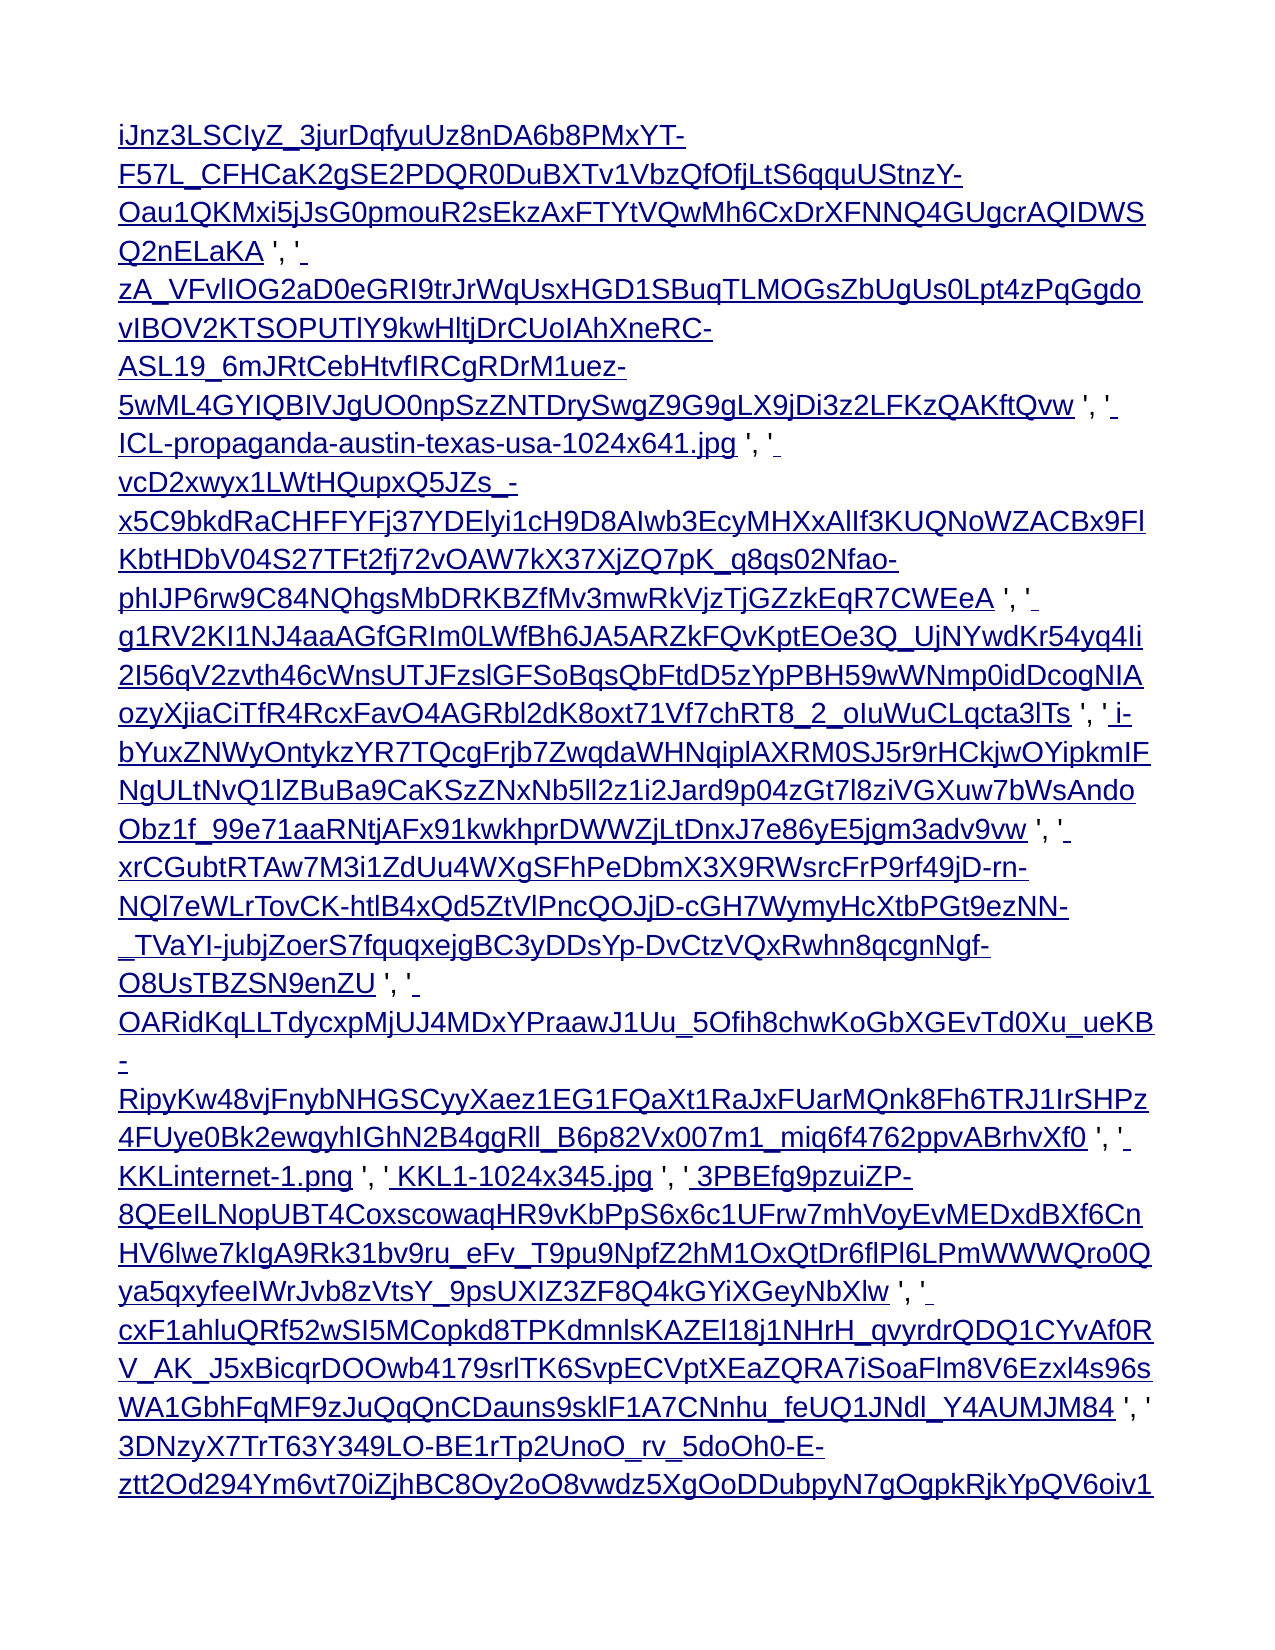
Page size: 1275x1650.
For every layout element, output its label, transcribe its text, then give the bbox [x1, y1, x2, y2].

text iJnz3LSCIyZ_3jurDqfyuUz8nDA6b8PMxYT-F57L_CFHCaK2gSE2PDQR0DuBXTv1VbzQfOfjLtS6qquUStnzY-Oau1QKMxi5jJsG0pmouR2sEkzAxFTYtVQwMh6CxDrXFNNQ4GUgcrAQIDWSQ2nELaKA ', ' zA_VFvlIOG2aD0eGRI9trJrWqUsxHGD1SBuqTLMOGsZbUgUs0Lpt4zPqGgdovIBOV2KTSOPUTlY9kwHltjDrCUoIAhXneRC-ASL19_6mJRtCebHtvfIRCgRDrM1uez-5wML4GYIQBIVJgUO0npSzZNTDrySwgZ9G9gLX9jDi3z2LFKzQAKftQvw ', ' ICL-propaganda-austin-texas-usa-1024x641.jpg ', ' vcD2xwyx1LWtHQupxQ5JZs_-x5C9bkdRaCHFFYFj37YDElyi1cH9D8AIwb3EcyMHXxAlIf3KUQNoWZACBx9FlKbtHDbV04S27TFt2fj72vOAW7kX37XjZQ7pK_q8qs02Nfao-phIJP6rw9C84NQhgsMbDRKBZfMv3mwRkVjzTjGZzkEqR7CWEeA ', ' g1RV2KI1NJ4aaAGfGRIm0LWfBh6JA5ARZkFQvKptEOe3Q_UjNYwdKr54yq4Ii2I56qV2zvth46cWnsUTJFzslGFSoBqsQbFtdD5zYpPBH59wWNmp0idDcogNIAozyXjiaCiTfR4RcxFavO4AGRbl2dK8oxt71Vf7chRT8_2_oIuWuCLqcta3lTs ', ' i-bYuxZNWyOntykzYR7TQcgFrjb7ZwqdaWHNqiplAXRM0SJ5r9rHCkjwOYipkmIFNgULtNvQ1lZBuBa9CaKSzZNxNb5ll2z1i2Jard9p04zGt7l8ziVGXuw7bWsAndoObz1f_99e71aaRNtjAFx91kwkhprDWWZjLtDnxJ7e86yE5jgm3adv9vw ', ' xrCGubtRTAw7M3i1ZdUu4WXgSFhPeDbmX3X9RWsrcFrP9rf49jD-rn-NQl7eWLrTovCK-htlB4xQd5ZtVlPncQOJjD-cGH7WymyHcXtbPGt9ezNN-_TVaYI-jubjZoerS7fquqxejgBC3yDDsYp-DvCtzVQxRwhn8qcgnNgf-O8UsTBZSN9enZU ', ' OARidKqLLTdycxpMjUJ4MDxYPraawJ1Uu_5Ofih8chwKoGbXGEvTd0Xu_ueKB-RipyKw48vjFnybNHGSCyyXaez1EG1FQaXt1RaJxFUarMQnk8Fh6TRJ1IrSHPz4FUye0Bk2ewgyhIGhN2B4ggRll_B6p82Vx007m1_miq6f4762ppvABrhvXf0 ', ' KKLinternet-1.png ', ' KKL1-1024x345.jpg ', ' 3PBEfg9pzuiZP-8QEeILNopUBT4CoxscowaqHR9vKbPpS6x6c1UFrw7mhVoyEvMEDxdBXf6CnHV6lwe7kIgA9Rk31bv9ru_eFv_T9pu9NpfZ2hM1OxQtDr6flPl6LPmWWWQro0Qya5qxyfeeIWrJvb8zVtsY_9psUXIZ3ZF8Q4kGYiXGeyNbXlw ', ' cxF1ahluQRf52wSI5MCopkd8TPKdmnlsKAZEl18j1NHrH_qvyrdrQDQ1CYvAf0RV_AK_J5xBicqrDOOwb4179srlTK6SvpECVptXEaZQRA7iSoaFlm8V6Ezxl4s96sWA1GbhFqMF9zJuQqQnCDauns9sklF1A7CNnhu_feUQ1JNdl_Y4AUMJM84 ', ' 3DNzyX7TrT63Y349LO-BE1rTp2UnoO_rv_5doOh0-E-ztt2Od294Ym6vt70iZjhBC8Oy2oO8vwdz5XgOoDDubpyN7gOgpkRjkYpQV6oiv1 [118, 118, 1157, 1501]
